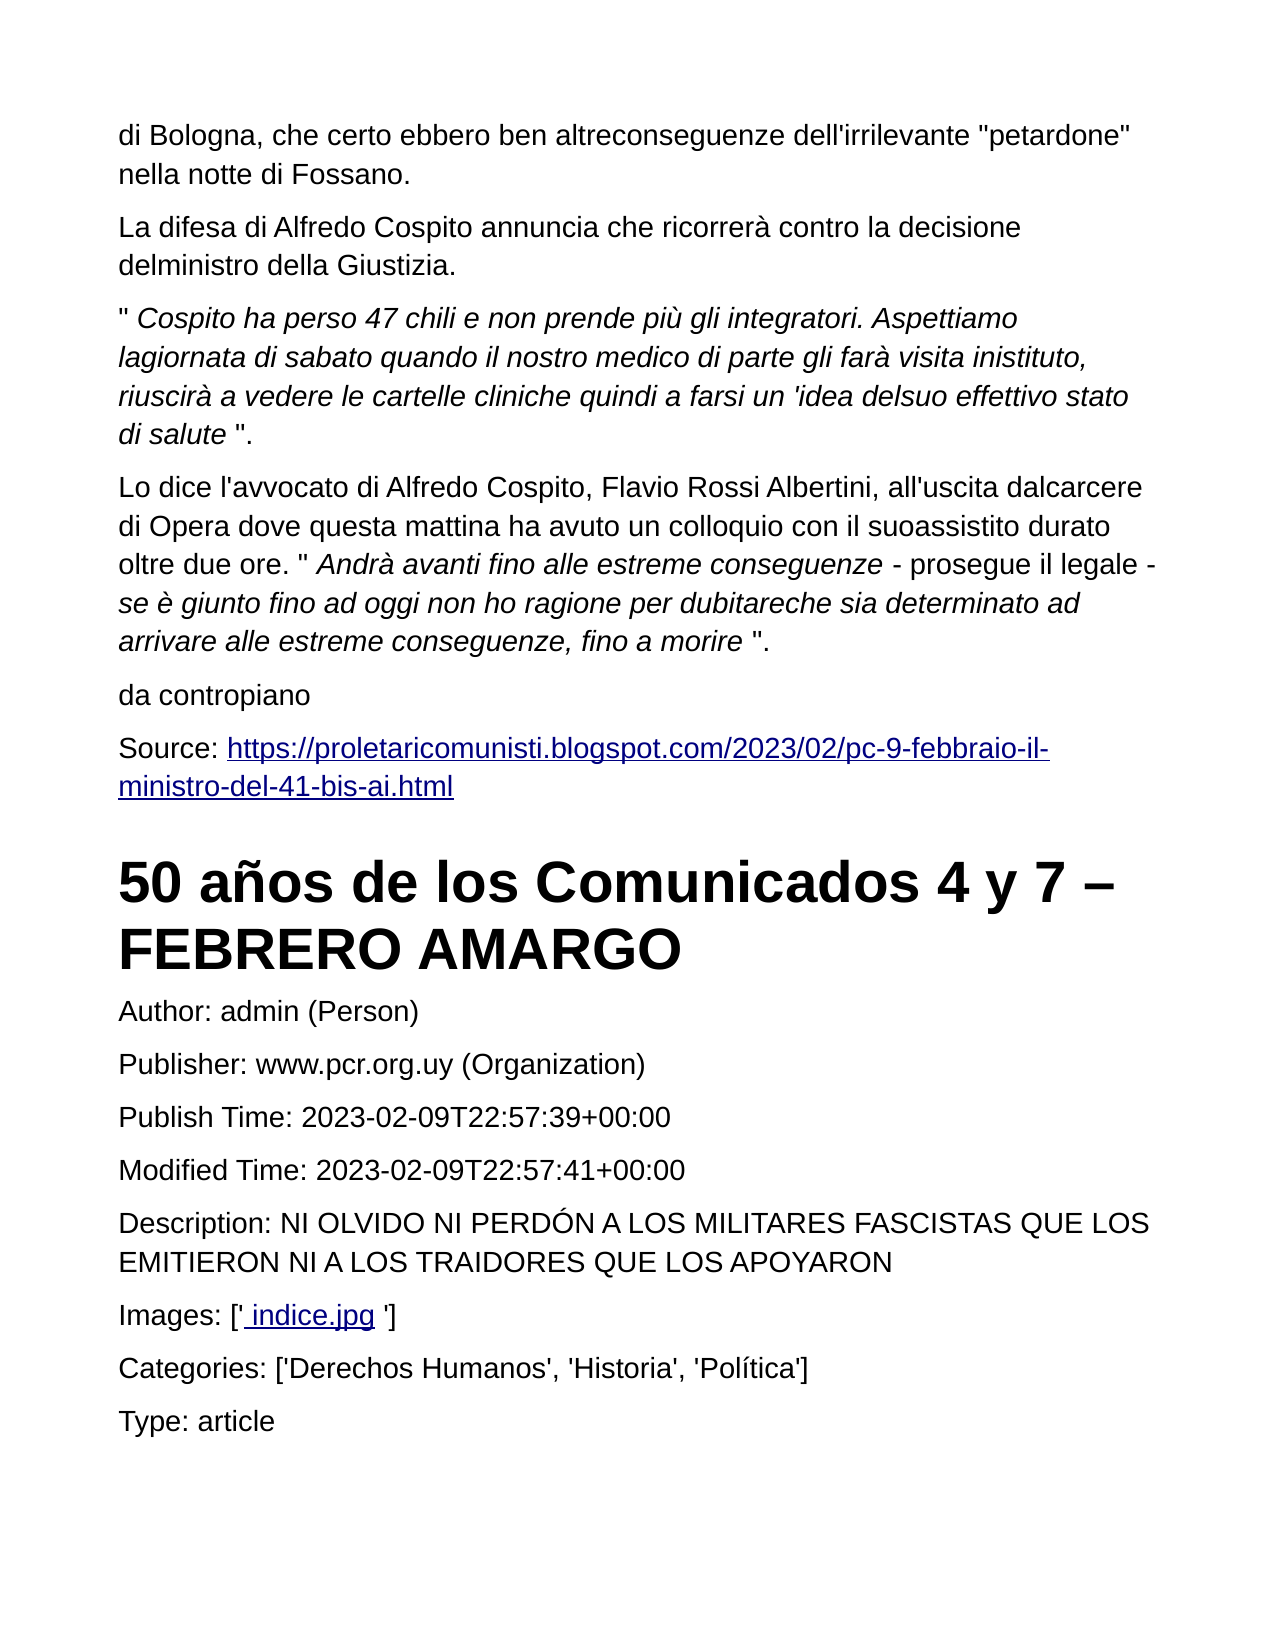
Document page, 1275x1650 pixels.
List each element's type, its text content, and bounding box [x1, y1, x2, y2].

text La difesa di Alfredo Cospito annuncia che ricorrerà contro la decisione delministro della Giustizia. [118, 210, 1157, 282]
text Source: https://proletaricomunisti.blogspot.com/2023/02/pc-9-febbraio-il-ministro-del-41-bis-ai.html [118, 731, 1157, 803]
text di Bologna, che certo ebbero ben altreconseguenze dell'irrilevante "petardone" nella notte di Fossano. [118, 118, 1157, 190]
text Categories: ['Derechos Humanos', 'Historia', 'Política'] [118, 1351, 1157, 1385]
text Description: NI OLVIDO NI PERDÓN A LOS MILITARES FASCISTAS QUE LOS EMITIERON NI A LOS TRAIDORES QUE LOS APOYARON [118, 1206, 1157, 1278]
text Type: article [118, 1404, 1157, 1438]
subtitle 50 años de los Comunicados 4 y 7 – FEBRERO AMARGO [118, 847, 1157, 981]
text Images: [' indice.jpg '] [118, 1298, 1157, 1332]
text Publisher: www.pcr.org.uy (Organization) [118, 1047, 1157, 1081]
text Author: admin (Person) [118, 994, 1157, 1027]
text Modified Time: 2023-02-09T22:57:41+00:00 [118, 1153, 1157, 1187]
text Lo dice l'avvocato di Alfredo Cospito, Flavio Rossi Albertini, all'uscita dalcarcere di Opera dove questa mattina ha avuto un colloquio con il suoassistito durato oltre due ore. " Andrà avanti fino alle estreme conseguenze - prosegue il legale - se è giunto fino ad oggi non ho ragione per dubitareche sia determinato ad arrivare alle estreme conseguenze, fino a morire ". [118, 470, 1157, 658]
text " Cospito ha perso 47 chili e non prende più gli integratori. Aspettiamo lagiornata di sabato quando il nostro medico di parte gli farà visita inistituto, riuscirà a vedere le cartelle cliniche quindi a farsi un 'idea delsuo effettivo stato di salute ". [118, 301, 1157, 451]
text Publish Time: 2023-02-09T22:57:39+00:00 [118, 1100, 1157, 1134]
text da contropiano [118, 677, 1157, 711]
